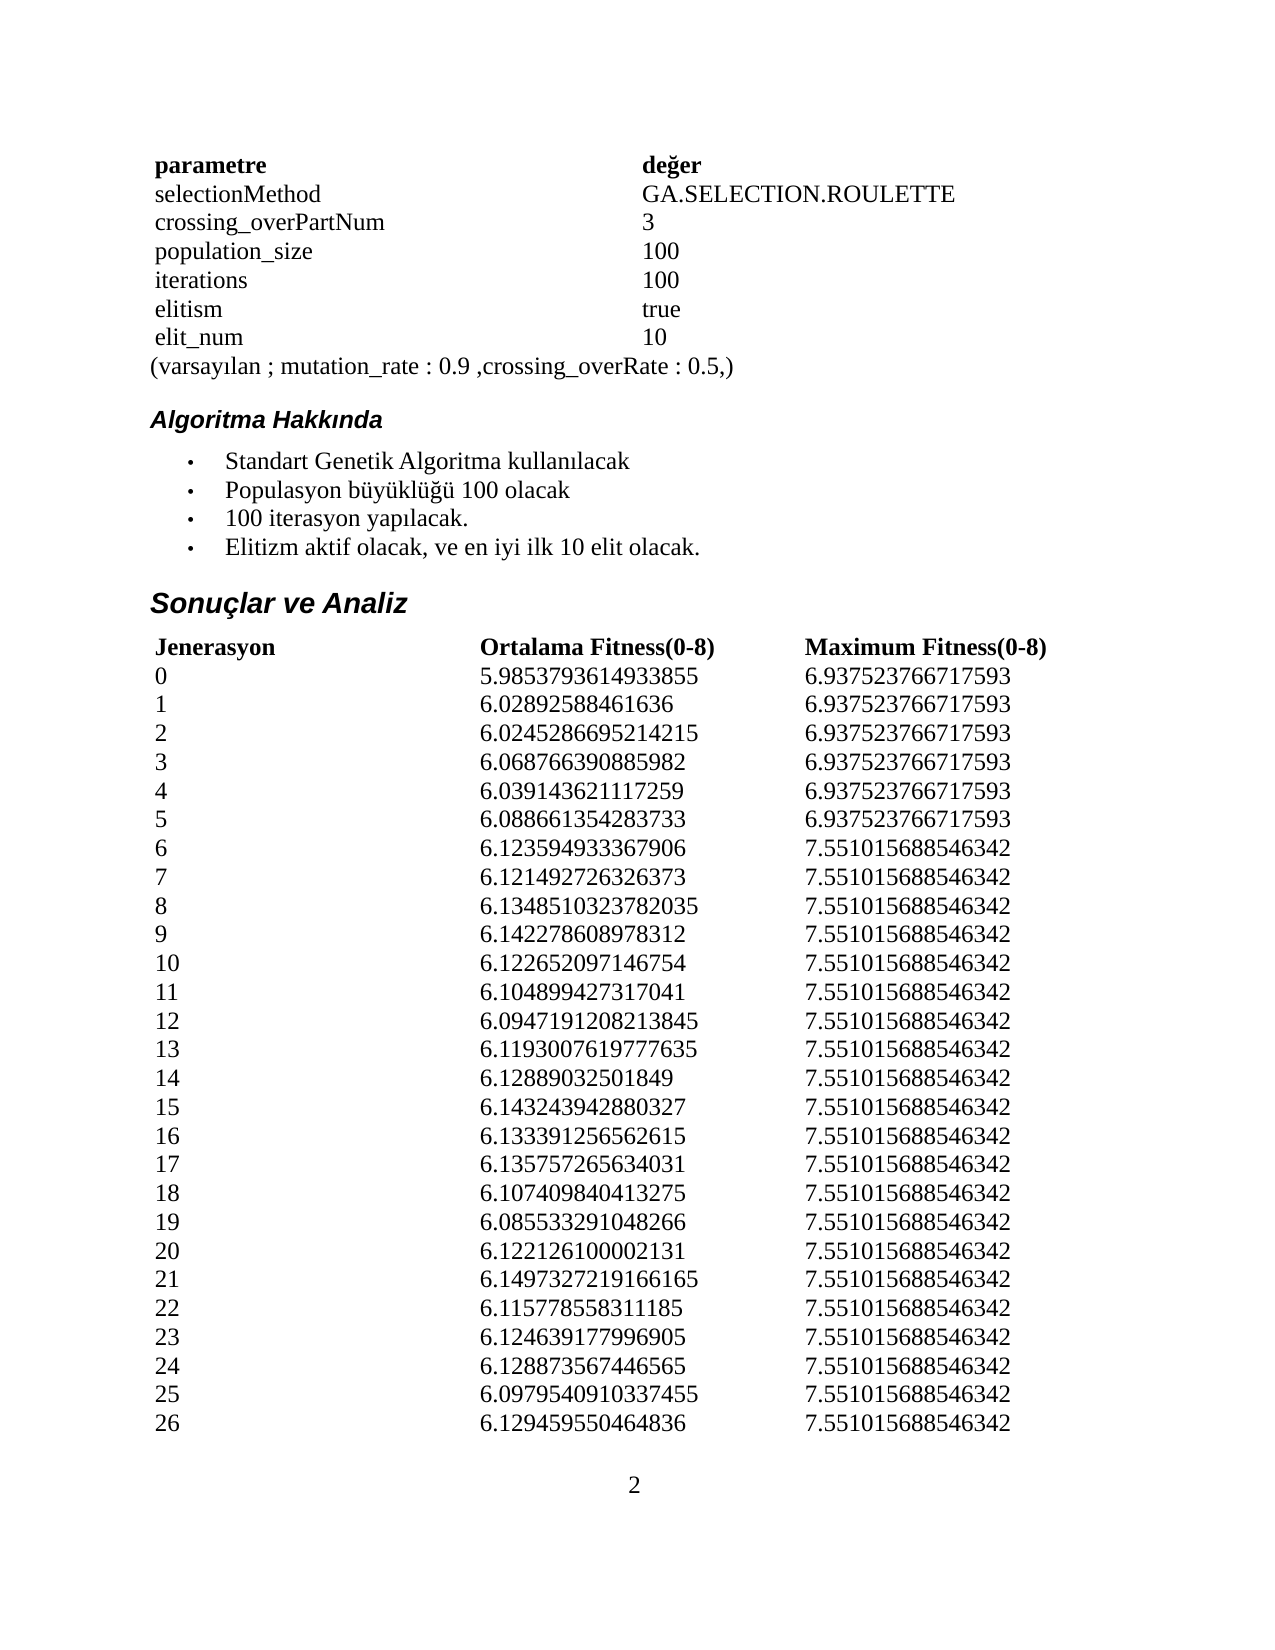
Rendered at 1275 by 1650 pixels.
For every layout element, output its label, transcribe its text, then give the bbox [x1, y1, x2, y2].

list 100 iterasyon yapılacak. [187, 503, 1125, 532]
table_cell 26 [150, 1408, 475, 1437]
table_cell 8 [150, 891, 475, 919]
table_cell 6 [150, 833, 475, 862]
table_cell 5 [150, 805, 475, 833]
table_cell 7.551015688546342 [800, 1265, 1125, 1293]
table_cell 9 [150, 920, 475, 948]
table_cell 7.551015688546342 [800, 1150, 1125, 1178]
table_cell 6.02892588461636 [475, 690, 800, 718]
table_cell 16 [150, 1121, 475, 1149]
table_cell selectionMethod [150, 179, 637, 207]
table_cell 6.0979540910337455 [475, 1380, 800, 1408]
table_header Jenerasyon [150, 632, 475, 661]
table_cell 22 [150, 1293, 475, 1322]
table_cell 6.068766390885982 [475, 747, 800, 776]
table_header değer [638, 150, 1125, 179]
table_cell 6.088661354283733 [475, 805, 800, 833]
table_cell 19 [150, 1207, 475, 1236]
table_cell 24 [150, 1351, 475, 1379]
list Populasyon büyüklüğü 100 olacak [187, 475, 1125, 503]
table_cell 6.937523766717593 [800, 690, 1125, 718]
table_cell 7.551015688546342 [800, 948, 1125, 977]
table_cell 7.551015688546342 [800, 977, 1125, 1006]
table_cell crossing_overPartNum [150, 208, 637, 236]
subtitle Sonuçlar ve Analiz [150, 586, 1125, 619]
table_cell 6.0245286695214215 [475, 718, 800, 747]
table_cell 6.115778558311185 [475, 1293, 800, 1322]
table_cell 7.551015688546342 [800, 1322, 1125, 1351]
table_cell 1 [150, 690, 475, 718]
table_cell 7.551015688546342 [800, 833, 1125, 862]
table_cell 11 [150, 977, 475, 1006]
table_cell 6.142278608978312 [475, 920, 800, 948]
table_cell 0 [150, 661, 475, 689]
table_cell 7.551015688546342 [800, 891, 1125, 919]
table_cell 3 [150, 747, 475, 776]
subtitle Algoritma Hakkında [150, 405, 1125, 433]
table_cell GA.SELECTION.ROULETTE [638, 179, 1125, 207]
list Elitizm aktif olacak, ve en iyi ilk 10 elit olacak. [187, 532, 1125, 561]
table_cell 3 [638, 208, 1125, 236]
table_cell 7.551015688546342 [800, 1236, 1125, 1264]
table_cell 6.1193007619777635 [475, 1035, 800, 1063]
table_cell 4 [150, 776, 475, 804]
table_cell 6.039143621117259 [475, 776, 800, 804]
table_cell 6.143243942880327 [475, 1092, 800, 1121]
table_cell 6.937523766717593 [800, 776, 1125, 804]
table_cell iterations [150, 265, 637, 294]
table_cell 6.122126100002131 [475, 1236, 800, 1264]
table_cell 7.551015688546342 [800, 862, 1125, 891]
table_cell 13 [150, 1035, 475, 1063]
table_cell 6.1348510323782035 [475, 891, 800, 919]
table_cell 6.937523766717593 [800, 661, 1125, 689]
text (varsayılan ; mutation_rate : 0.9 ,crossing_overRate : 0.5,) [150, 351, 1125, 380]
table_cell elitism [150, 294, 637, 322]
table_cell 6.124639177996905 [475, 1322, 800, 1351]
table_cell 6.1497327219166165 [475, 1265, 800, 1293]
table_cell 6.937523766717593 [800, 747, 1125, 776]
table_cell 7.551015688546342 [800, 1006, 1125, 1034]
table_cell 7 [150, 862, 475, 891]
table_cell 7.551015688546342 [800, 1408, 1125, 1437]
table_cell 15 [150, 1092, 475, 1121]
table_cell 6.133391256562615 [475, 1121, 800, 1149]
table_cell 7.551015688546342 [800, 1207, 1125, 1236]
table_cell 7.551015688546342 [800, 1063, 1125, 1092]
table_cell 10 [638, 323, 1125, 351]
table_cell 6.104899427317041 [475, 977, 800, 1006]
table_header parametre [150, 150, 637, 179]
table_cell 6.937523766717593 [800, 805, 1125, 833]
table_cell 7.551015688546342 [800, 1351, 1125, 1379]
table_cell 20 [150, 1236, 475, 1264]
table_cell true [638, 294, 1125, 322]
table_cell 6.123594933367906 [475, 833, 800, 862]
table_cell 100 [638, 265, 1125, 294]
table_cell 7.551015688546342 [800, 1293, 1125, 1322]
table_cell 7.551015688546342 [800, 1178, 1125, 1207]
table_cell 10 [150, 948, 475, 977]
table_cell 6.085533291048266 [475, 1207, 800, 1236]
table_cell 25 [150, 1380, 475, 1408]
table_cell 18 [150, 1178, 475, 1207]
list Standart Genetik Algoritma kullanılacak [187, 446, 1125, 475]
table_header Maximum Fitness(0-8) [800, 632, 1125, 661]
table_cell 6.0947191208213845 [475, 1006, 800, 1034]
table_cell 6.135757265634031 [475, 1150, 800, 1178]
table_cell 7.551015688546342 [800, 1092, 1125, 1121]
table_cell 17 [150, 1150, 475, 1178]
table_cell 6.107409840413275 [475, 1178, 800, 1207]
table_cell 6.129459550464836 [475, 1408, 800, 1437]
table_cell 100 [638, 236, 1125, 265]
table_cell 6.121492726326373 [475, 862, 800, 891]
table_cell population_size [150, 236, 637, 265]
table_cell 7.551015688546342 [800, 1035, 1125, 1063]
table_cell elit_num [150, 323, 637, 351]
table_cell 7.551015688546342 [800, 1121, 1125, 1149]
table_cell 2 [150, 718, 475, 747]
table_header Ortalama Fitness(0-8) [475, 632, 800, 661]
table_cell 12 [150, 1006, 475, 1034]
table_cell 23 [150, 1322, 475, 1351]
table_cell 6.122652097146754 [475, 948, 800, 977]
table_cell 6.128873567446565 [475, 1351, 800, 1379]
table_cell 5.9853793614933855 [475, 661, 800, 689]
table_cell 7.551015688546342 [800, 920, 1125, 948]
table_cell 21 [150, 1265, 475, 1293]
table_cell 7.551015688546342 [800, 1380, 1125, 1408]
table_cell 6.937523766717593 [800, 718, 1125, 747]
table_cell 6.12889032501849 [475, 1063, 800, 1092]
table_cell 14 [150, 1063, 475, 1092]
